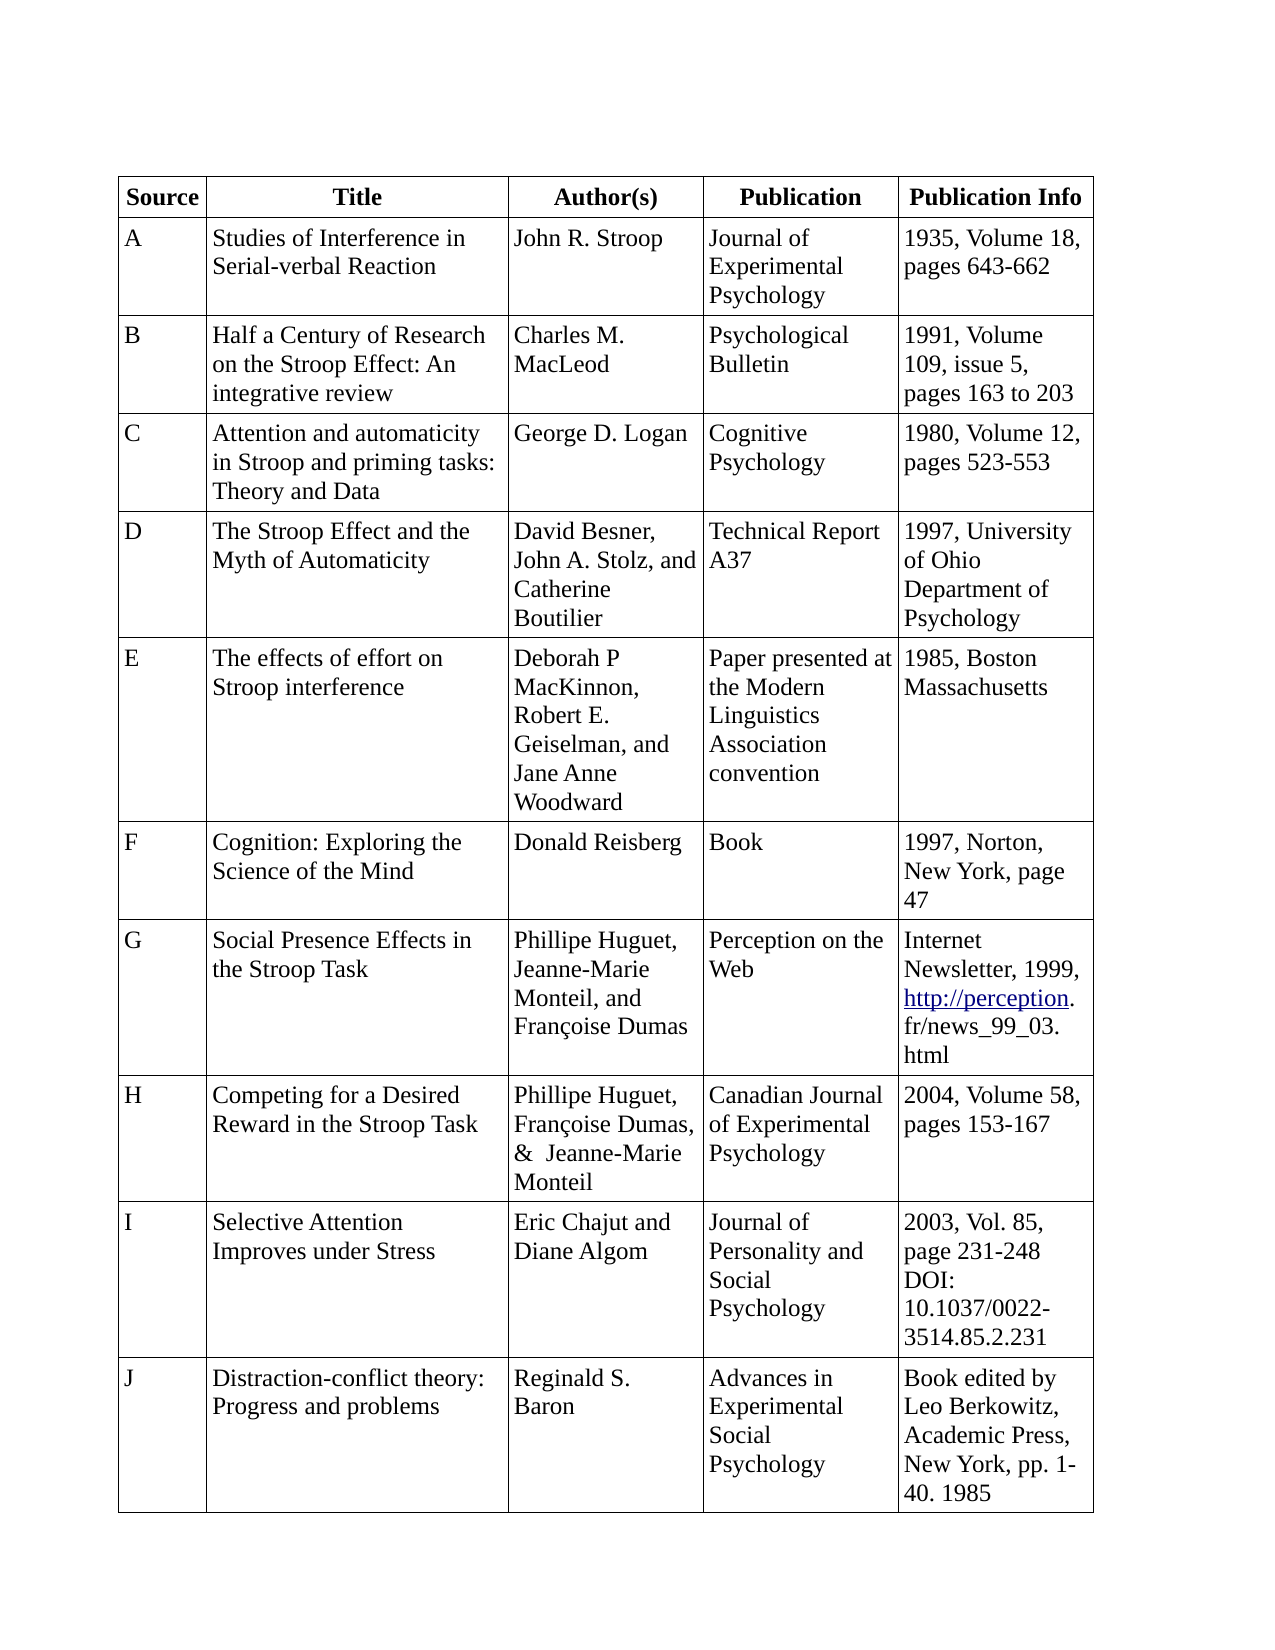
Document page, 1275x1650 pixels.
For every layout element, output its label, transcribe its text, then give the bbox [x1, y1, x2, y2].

table_cell Competing for a Desired Reward in the Stroop Task [207, 1076, 508, 1201]
table_cell John R. Stroop [509, 218, 703, 315]
table_cell 1985, Boston Massachusetts [899, 638, 1093, 821]
table_cell Reginald S. Baron [509, 1358, 703, 1512]
table_cell 1991, Volume 109, issue 5, pages 163 to 203 [899, 316, 1093, 413]
table_cell Charles M. MacLeod [509, 316, 703, 413]
table_cell 1935, Volume 18, pages 643-662 [899, 218, 1093, 315]
table_cell Attention and automaticity in Stroop and priming tasks: Theory and Data [207, 414, 508, 511]
table_cell C [119, 414, 206, 511]
table_cell F [119, 822, 206, 919]
table_cell Distraction-conflict theory: Progress and problems [207, 1358, 508, 1512]
table_cell Psychological Bulletin [704, 316, 898, 413]
table_cell Advances in Experimental Social Psychology [704, 1358, 898, 1512]
table_header Source [119, 177, 206, 217]
table_cell George D. Logan [509, 414, 703, 511]
table_cell Canadian Journal of Experimental Psychology [704, 1076, 898, 1201]
table_cell 1997, University of Ohio Department of Psychology [899, 512, 1093, 637]
table_cell 2003, Vol. 85, page 231-248 DOI: 10.1037/0022-3514.85.2.231 [899, 1202, 1093, 1357]
table_cell Paper presented at the Modern Linguistics Association convention [704, 638, 898, 821]
table_header Publication [704, 177, 898, 217]
table_cell Selective Attention Improves under Stress [207, 1202, 508, 1357]
table_cell Eric Chajut and Diane Algom [509, 1202, 703, 1357]
table_header Publication Info [899, 177, 1093, 217]
table_cell A [119, 218, 206, 315]
table_cell Donald Reisberg [509, 822, 703, 919]
table_cell Journal of Personality and Social Psychology [704, 1202, 898, 1357]
table_cell Book [704, 822, 898, 919]
table_cell Phillipe Huguet, Françoise Dumas, & Jeanne-Marie Monteil [509, 1076, 703, 1201]
table_cell J [119, 1358, 206, 1512]
table_cell Journal of Experimental Psychology [704, 218, 898, 315]
table_cell Technical Report A37 [704, 512, 898, 637]
table_cell The Stroop Effect and the Myth of Automaticity [207, 512, 508, 637]
table_cell H [119, 1076, 206, 1201]
table_cell 1980, Volume 12, pages 523-553 [899, 414, 1093, 511]
table_cell Phillipe Huguet, Jeanne-Marie Monteil, and Françoise Dumas [509, 920, 703, 1075]
table_cell David Besner, John A. Stolz, and Catherine Boutilier [509, 512, 703, 637]
table_header Author(s) [509, 177, 703, 217]
table_cell Perception on the Web [704, 920, 898, 1075]
table_cell The effects of effort on Stroop interference [207, 638, 508, 821]
table_cell B [119, 316, 206, 413]
table_cell I [119, 1202, 206, 1357]
table_cell Cognition: Exploring the Science of the Mind [207, 822, 508, 919]
table_header Title [207, 177, 508, 217]
table_cell Deborah P MacKinnon, Robert E. Geiselman, and Jane Anne Woodward [509, 638, 703, 821]
table_cell Book edited by Leo Berkowitz, Academic Press, New York, pp. 1-40. 1985 [899, 1358, 1093, 1512]
table_cell 1997, Norton, New York, page 47 [899, 822, 1093, 919]
table_cell Social Presence Effects in the Stroop Task [207, 920, 508, 1075]
table_cell Internet Newsletter, 1999, http://perception. fr/news_99_03. html [899, 920, 1093, 1075]
table_cell Cognitive Psychology [704, 414, 898, 511]
table_cell E [119, 638, 206, 821]
table_cell Studies of Interference in Serial-verbal Reaction [207, 218, 508, 315]
table_cell G [119, 920, 206, 1075]
table_cell Half a Century of Research on the Stroop Effect: An integrative review [207, 316, 508, 413]
table_cell D [119, 512, 206, 637]
table_cell 2004, Volume 58, pages 153-167 [899, 1076, 1093, 1201]
